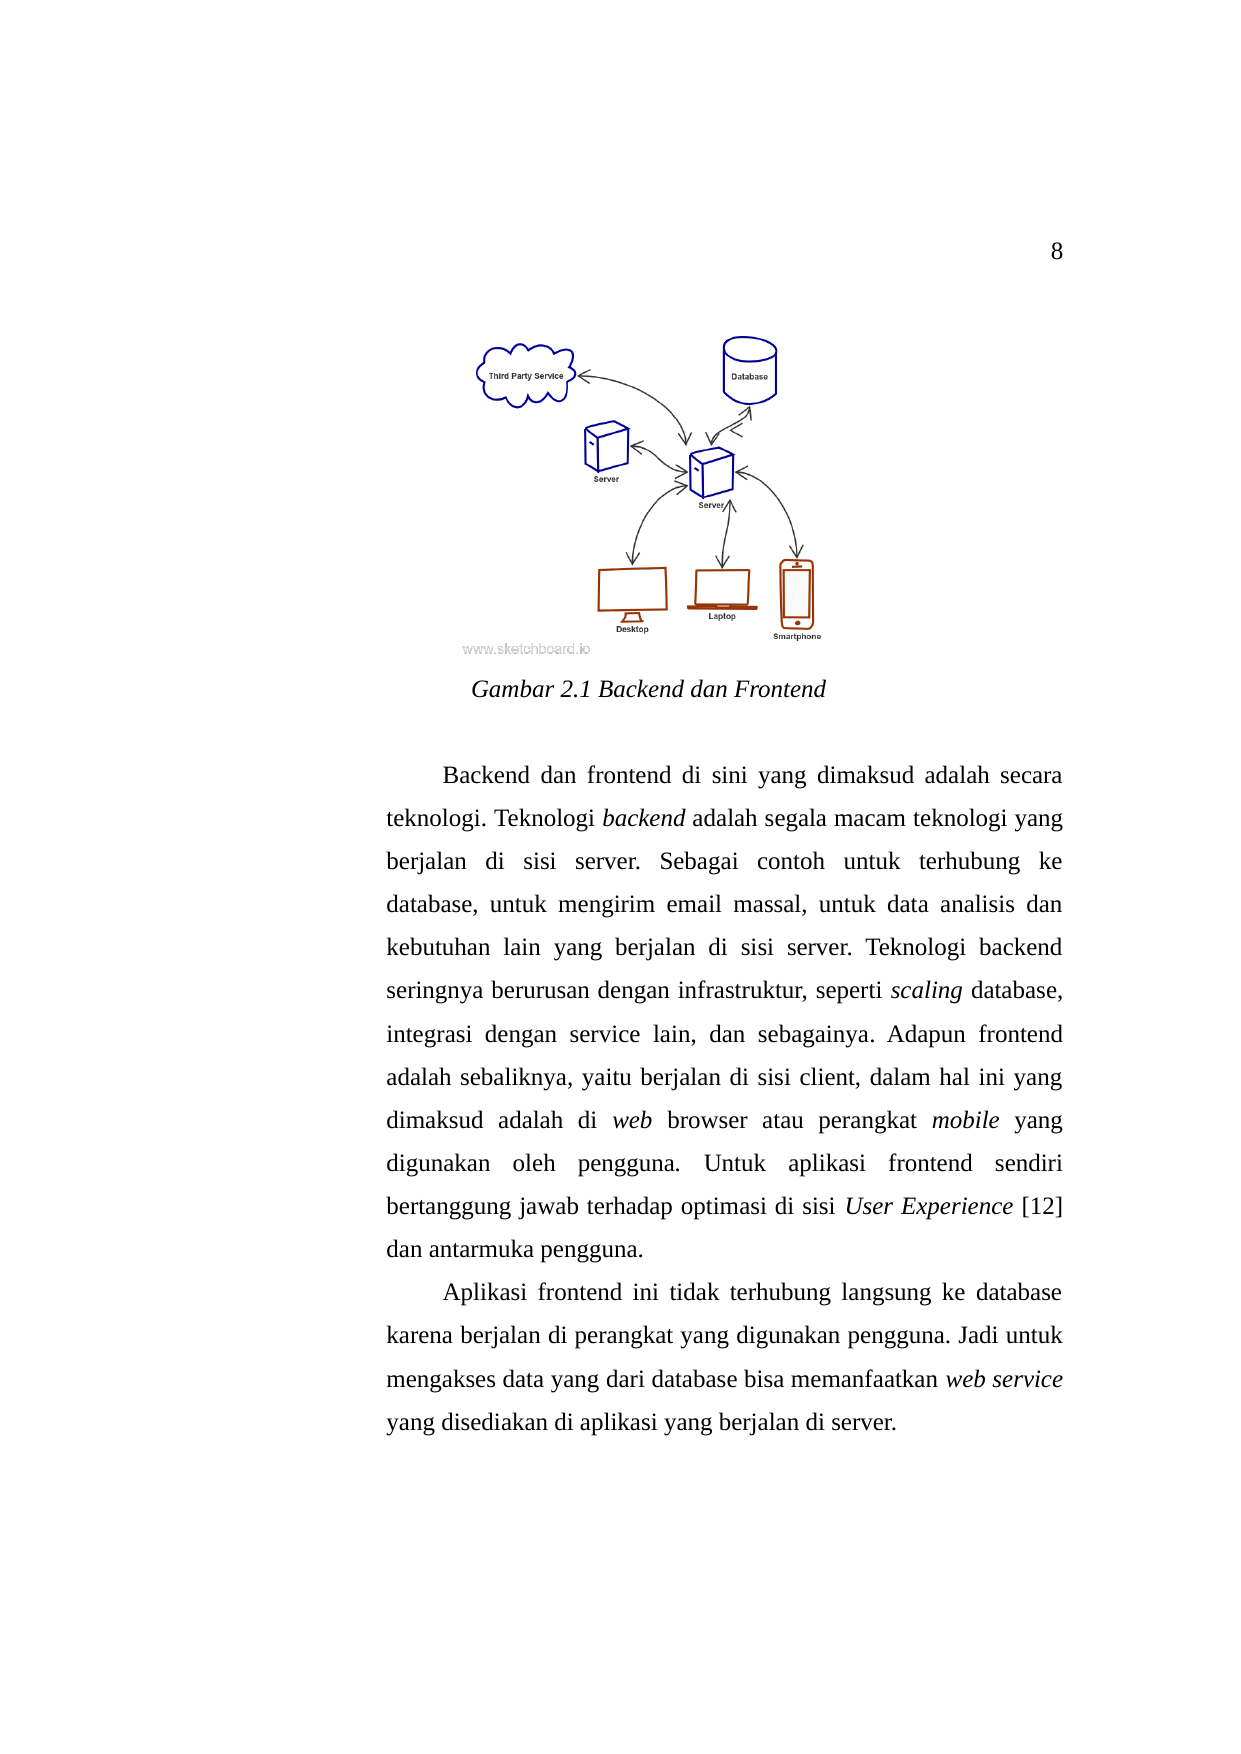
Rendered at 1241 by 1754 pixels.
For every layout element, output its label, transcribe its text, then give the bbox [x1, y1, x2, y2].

text Aplikasi frontend ini tidak terhubung langsung ke database karena berjalan di perangkat yang digunakan pengguna. Jadi untuk mengakses data yang dari database bisa memanfaatkan web service yang disediakan di aplikasi yang berjalan di server. [386, 1277, 1063, 1436]
text Backend dan frontend di sini yang dimaksud adalah secara teknologi. Teknologi backend adalah segala macam teknologi yang berjalan di sisi server. Sebagai contoh untuk terhubung ke database, untuk mengirim email massal, untuk data analisis dan kebutuhan lain yang berjalan di sisi server. Teknologi backend seringnya berurusan dengan infrastruktur, seperti scaling database, integrasi dengan service lain, dan sebagainya. Adapun frontend adalah sebaliknya, yaitu berjalan di sisi client, dalam hal ini yang dimaksud adalah di web browser atau perangkat mobile yang digunakan oleh pengguna. Untuk aplikasi frontend sendiri bertanggung jawab terhadap optimasi di sisi User Experience [12] dan antarmuka pengguna. [386, 760, 1063, 1263]
text Gambar 2.1 Backend dan Frontend [449, 669, 851, 702]
picture [448, 308, 851, 669]
